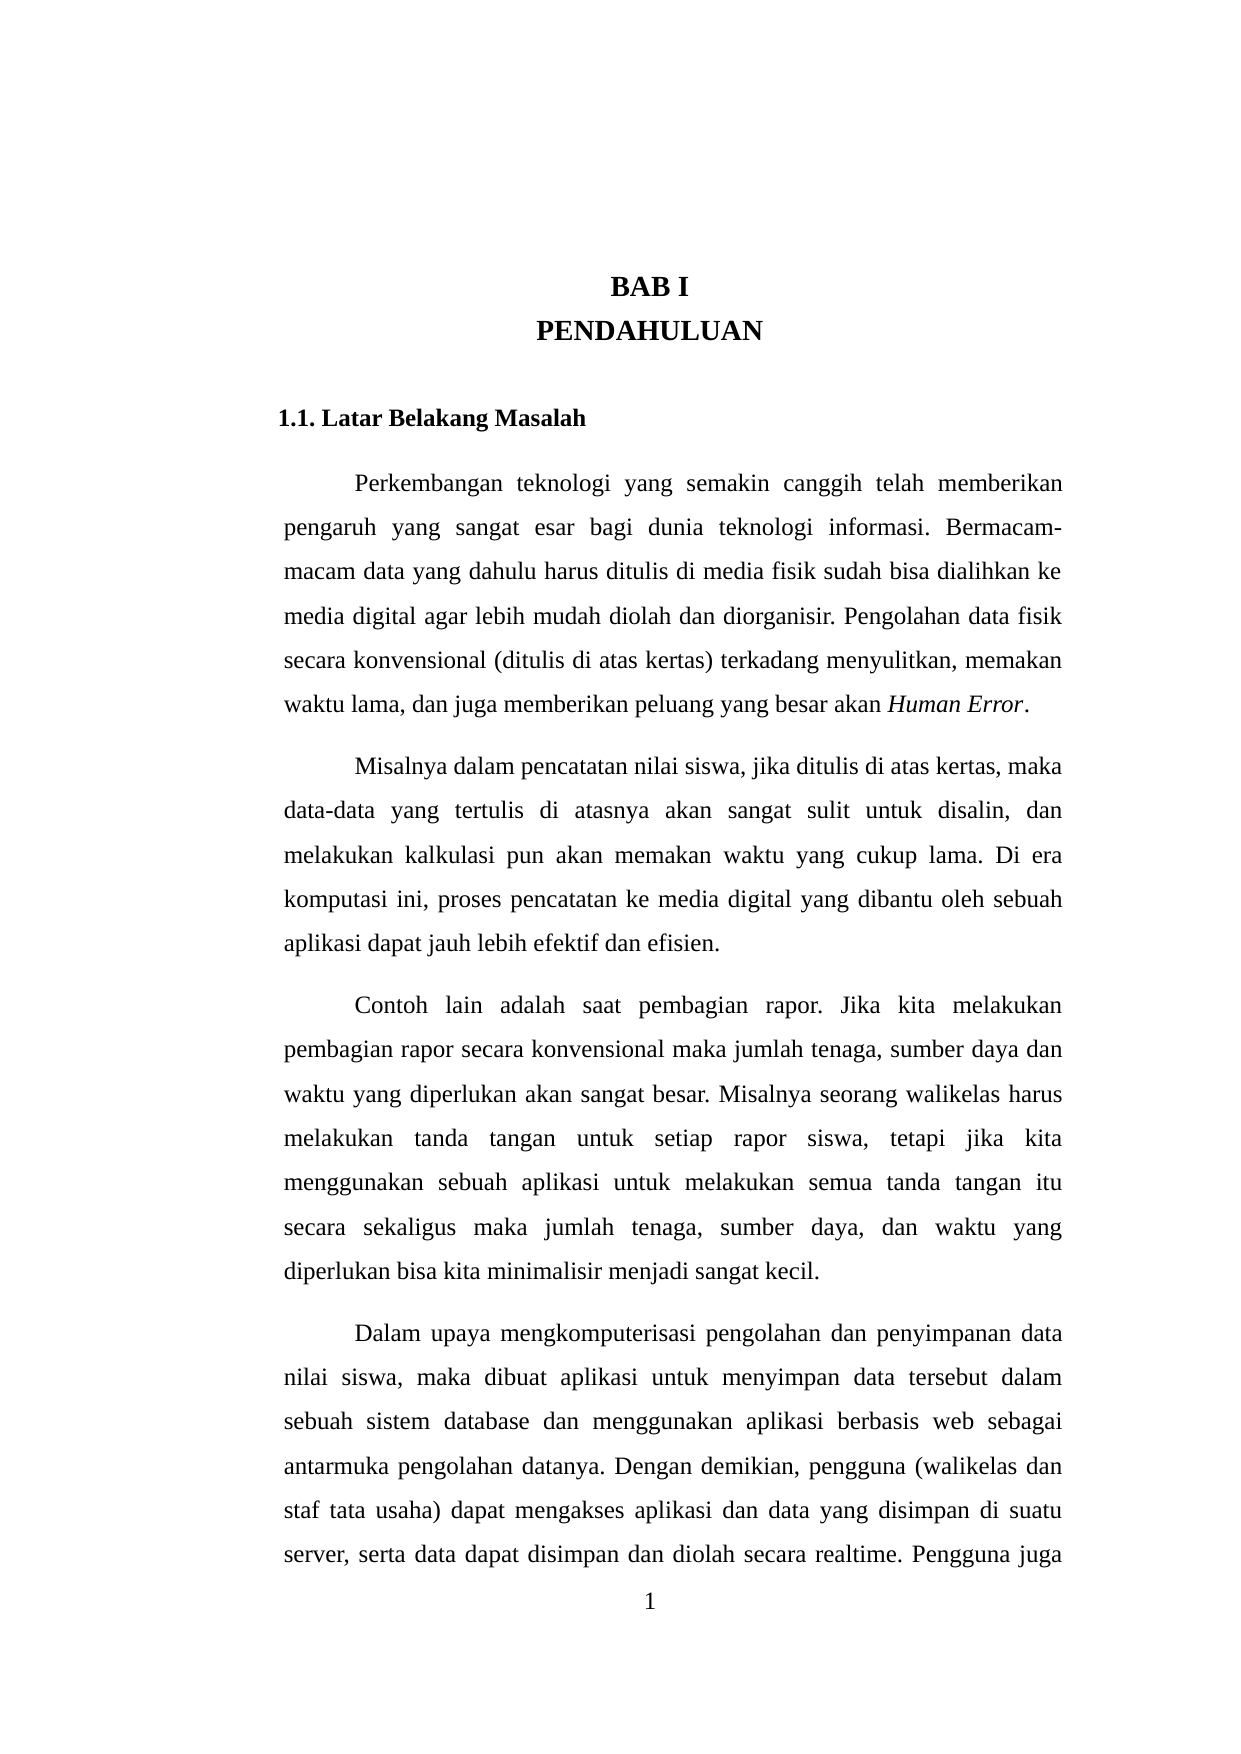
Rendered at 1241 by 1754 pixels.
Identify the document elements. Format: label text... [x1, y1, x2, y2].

subtitle BAB I PENDAHULUAN [236, 261, 1063, 349]
subtitle Latar Belakang Masalah [278, 391, 1063, 435]
text Misalnya dalam pencatatan nilai siswa, jika ditulis di atas kertas, maka data-data yang tertulis di atasnya akan sangat sulit untuk disalin, dan melakukan kalkulasi pun akan memakan waktu yang cukup lama. Di era komputasi ini, proses pencatatan ke media digital yang dibantu oleh sebuah aplikasi dapat jauh lebih efektif dan efisien. [283, 739, 1063, 961]
text Dalam upaya mengkomputerisasi pengolahan dan penyimpanan data nilai siswa, maka dibuat aplikasi untuk menyimpan data tersebut dalam sebuah sistem database dan menggunakan aplikasi berbasis web sebagai antarmuka pengolahan datanya. Dengan demikian, pengguna (walikelas dan staf tata usaha) dapat mengakses aplikasi dan data yang disimpan di suatu server, serta data dapat disimpan dan diolah secara realtime. Pengguna juga [283, 1306, 1063, 1571]
text Contoh lain adalah saat pembagian rapor. Jika kita melakukan pembagian rapor secara konvensional maka jumlah tenaga, sumber daya dan waktu yang diperlukan akan sangat besar. Misalnya seorang walikelas harus melakukan tanda tangan untuk setiap rapor siswa, tetapi jika kita menggunakan sebuah aplikasi untuk melakukan semua tanda tangan itu secara sekaligus maka jumlah tenaga, sumber daya, dan waktu yang diperlukan bisa kita minimalisir menjadi sangat kecil. [283, 978, 1063, 1288]
text Perkembangan teknologi yang semakin canggih telah memberikan pengaruh yang sangat esar bagi dunia teknologi informasi. Bermacam-macam data yang dahulu harus ditulis di media fisik sudah bisa dialihkan ke media digital agar lebih mudah diolah dan diorganisir. Pengolahan data fisik secara konvensional (ditulis di atas kertas) terkadang menyulitkan, memakan waktu lama, dan juga memberikan peluang yang besar akan Human Error. [283, 456, 1063, 721]
